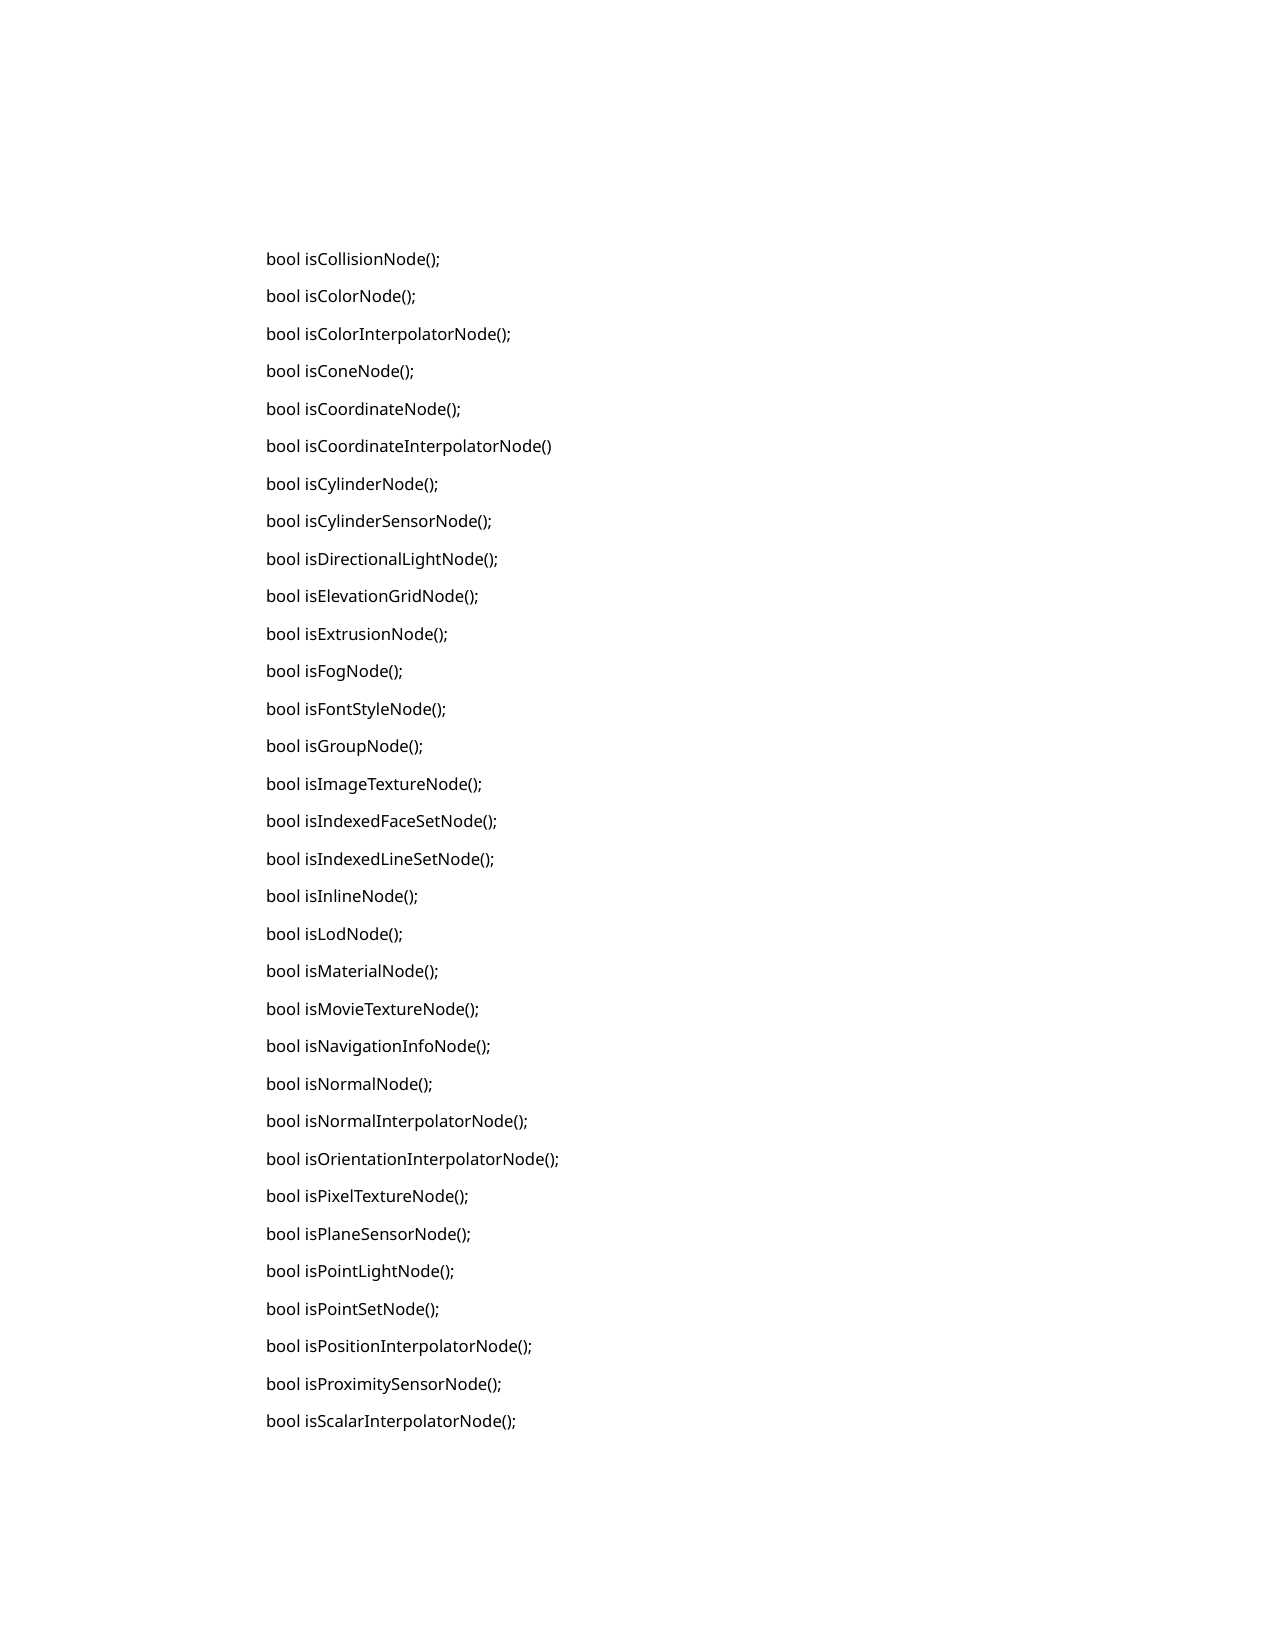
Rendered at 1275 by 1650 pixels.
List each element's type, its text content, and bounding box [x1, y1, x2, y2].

text bool isNavigationInfoNode(); [198, 1027, 1098, 1065]
text bool isCoordinateInterpolatorNode() [198, 427, 1098, 465]
text bool isFontStyleNode(); [198, 690, 1098, 727]
text bool isCollisionNode(); [198, 240, 1098, 277]
text bool isNormalInterpolatorNode(); [198, 1102, 1098, 1140]
text bool isPlaneSensorNode(); [198, 1215, 1098, 1252]
text bool isCoordinateNode(); [198, 390, 1098, 427]
text bool isFogNode(); [198, 652, 1098, 690]
text bool isCylinderNode(); [198, 465, 1098, 502]
text bool isExtrusionNode(); [198, 615, 1098, 652]
text bool isIndexedFaceSetNode(); [198, 802, 1098, 840]
text bool isOrientationInterpolatorNode(); [198, 1140, 1098, 1177]
text bool isLodNode(); [198, 915, 1098, 952]
text bool isMaterialNode(); [198, 952, 1098, 990]
text bool isImageTextureNode(); [198, 765, 1098, 802]
text bool isNormalNode(); [198, 1065, 1098, 1102]
text bool isElevationGridNode(); [198, 577, 1098, 615]
text bool isDirectionalLightNode(); [198, 540, 1098, 577]
text bool isProximitySensorNode(); [198, 1365, 1098, 1402]
text bool isMovieTextureNode(); [198, 990, 1098, 1027]
text bool isInlineNode(); [198, 877, 1098, 915]
text bool isGroupNode(); [198, 727, 1098, 765]
text bool isPointLightNode(); [198, 1252, 1098, 1290]
text bool isScalarInterpolatorNode(); [198, 1402, 1098, 1440]
text bool isColorNode(); [198, 277, 1098, 315]
text bool isPointSetNode(); [198, 1290, 1098, 1327]
text bool isConeNode(); [198, 352, 1098, 390]
text bool isPixelTextureNode(); [198, 1177, 1098, 1215]
text bool isIndexedLineSetNode(); [198, 840, 1098, 877]
text bool isColorInterpolatorNode(); [198, 315, 1098, 352]
text bool isPositionInterpolatorNode(); [198, 1327, 1098, 1365]
text bool isCylinderSensorNode(); [198, 502, 1098, 540]
